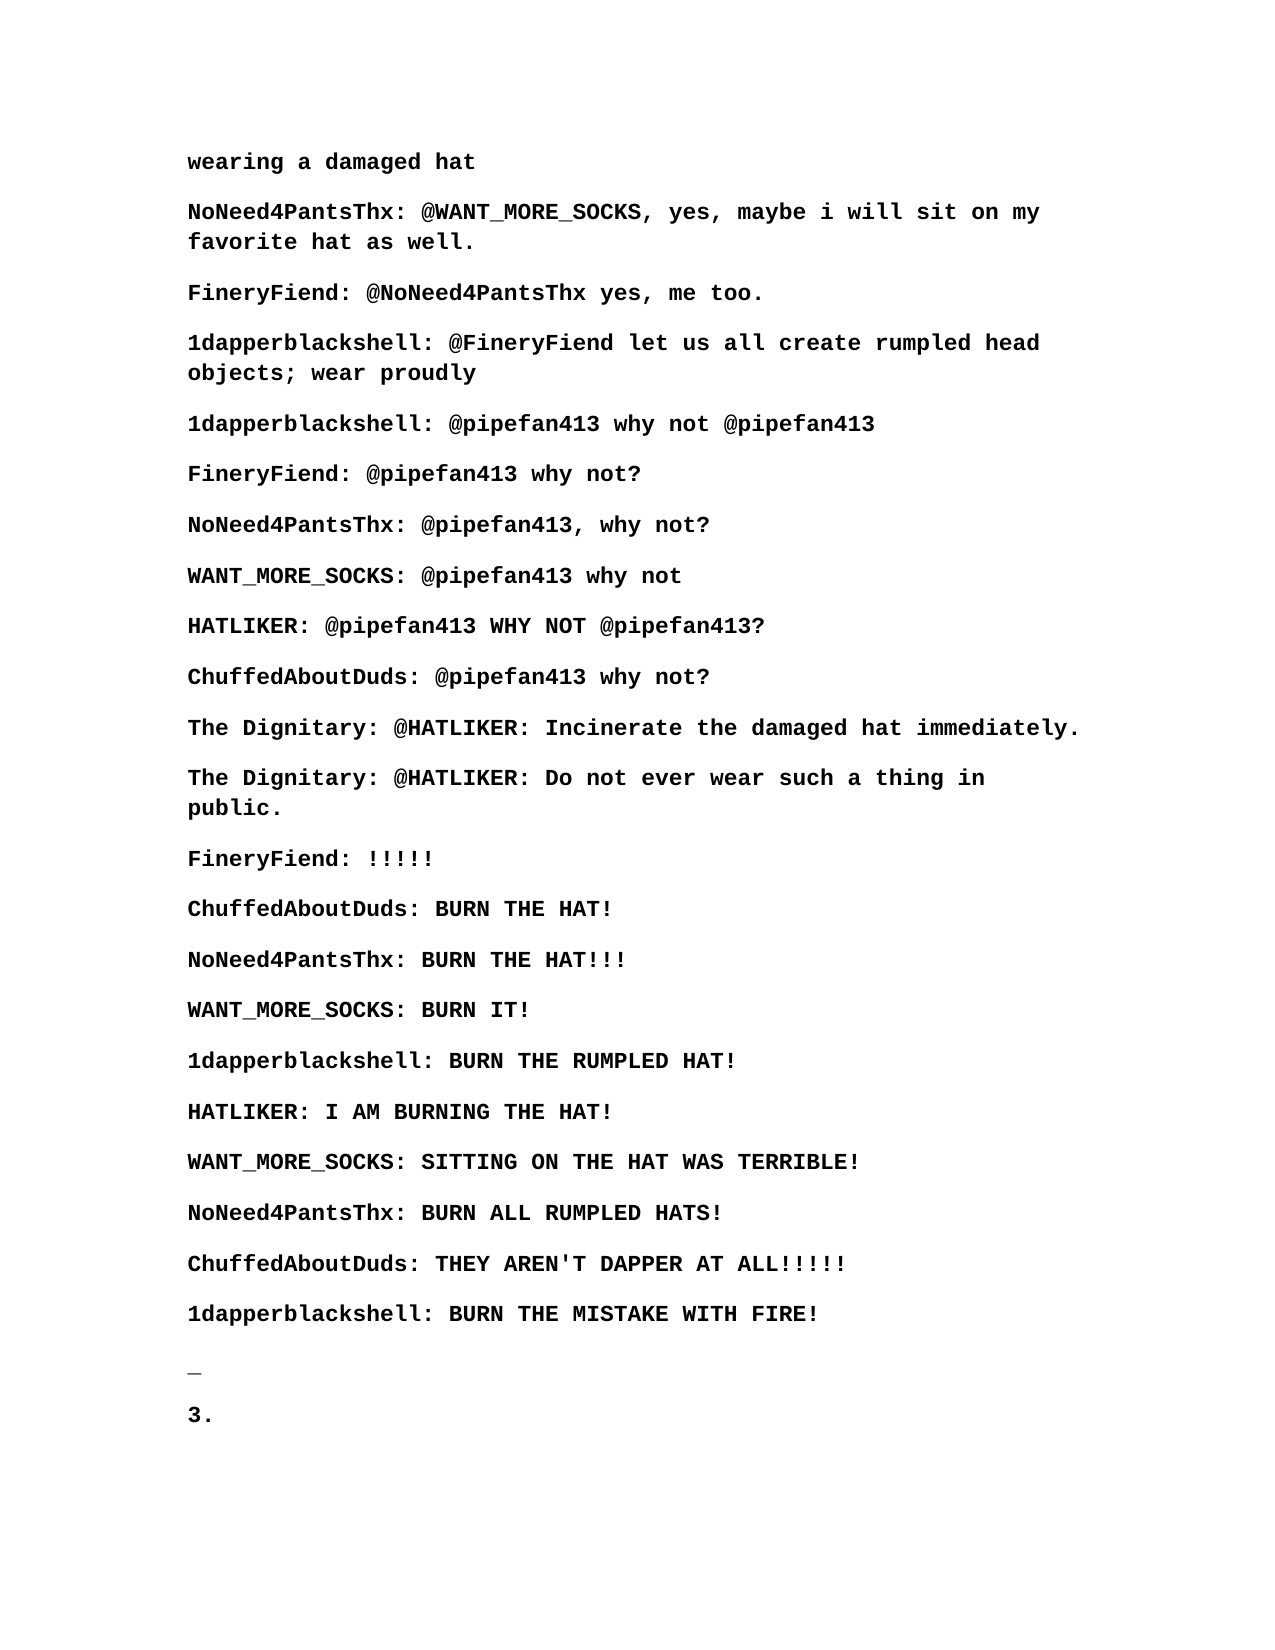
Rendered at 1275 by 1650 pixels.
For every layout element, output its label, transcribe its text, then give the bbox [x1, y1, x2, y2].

text 1dapperblackshell: BURN THE MISTAKE WITH FIRE! [187, 1302, 1087, 1328]
text _ [187, 1353, 1087, 1379]
text The Dignitary: @HATLIKER: Incinerate the damaged hat immediately. [187, 716, 1087, 742]
text ChuffedAboutDuds: BURN THE HAT! [187, 897, 1087, 923]
text 3. [187, 1404, 1087, 1430]
text HATLIKER: I AM BURNING THE HAT! [187, 1100, 1087, 1126]
text WANT_MORE_SOCKS: @pipefan413 why not [187, 564, 1087, 590]
text 1dapperblackshell: @pipefan413 why not @pipefan413 [187, 412, 1087, 438]
text wearing a damaged hat [187, 150, 1087, 176]
text 1dapperblackshell: @FineryFiend let us all create rumpled head objects; wear proudly [187, 332, 1087, 387]
text 1dapperblackshell: BURN THE RUMPLED HAT! [187, 1049, 1087, 1075]
text FineryFiend: !!!!! [187, 847, 1087, 873]
text ChuffedAboutDuds: @pipefan413 why not? [187, 665, 1087, 691]
text FineryFiend: @pipefan413 why not? [187, 463, 1087, 489]
text NoNeed4PantsThx: BURN ALL RUMPLED HATS! [187, 1201, 1087, 1227]
text WANT_MORE_SOCKS: SITTING ON THE HAT WAS TERRIBLE! [187, 1151, 1087, 1177]
text FineryFiend: @NoNeed4PantsThx yes, me too. [187, 281, 1087, 307]
text The Dignitary: @HATLIKER: Do not ever wear such a thing in public. [187, 766, 1087, 822]
text NoNeed4PantsThx: BURN THE HAT!!! [187, 948, 1087, 974]
text HATLIKER: @pipefan413 WHY NOT @pipefan413? [187, 614, 1087, 641]
text NoNeed4PantsThx: @pipefan413, why not? [187, 513, 1087, 539]
text ChuffedAboutDuds: THEY AREN'T DAPPER AT ALL!!!!! [187, 1252, 1087, 1278]
text NoNeed4PantsThx: @WANT_MORE_SOCKS, yes, maybe i will sit on my favorite hat as well. [187, 201, 1087, 256]
text WANT_MORE_SOCKS: BURN IT! [187, 999, 1087, 1025]
